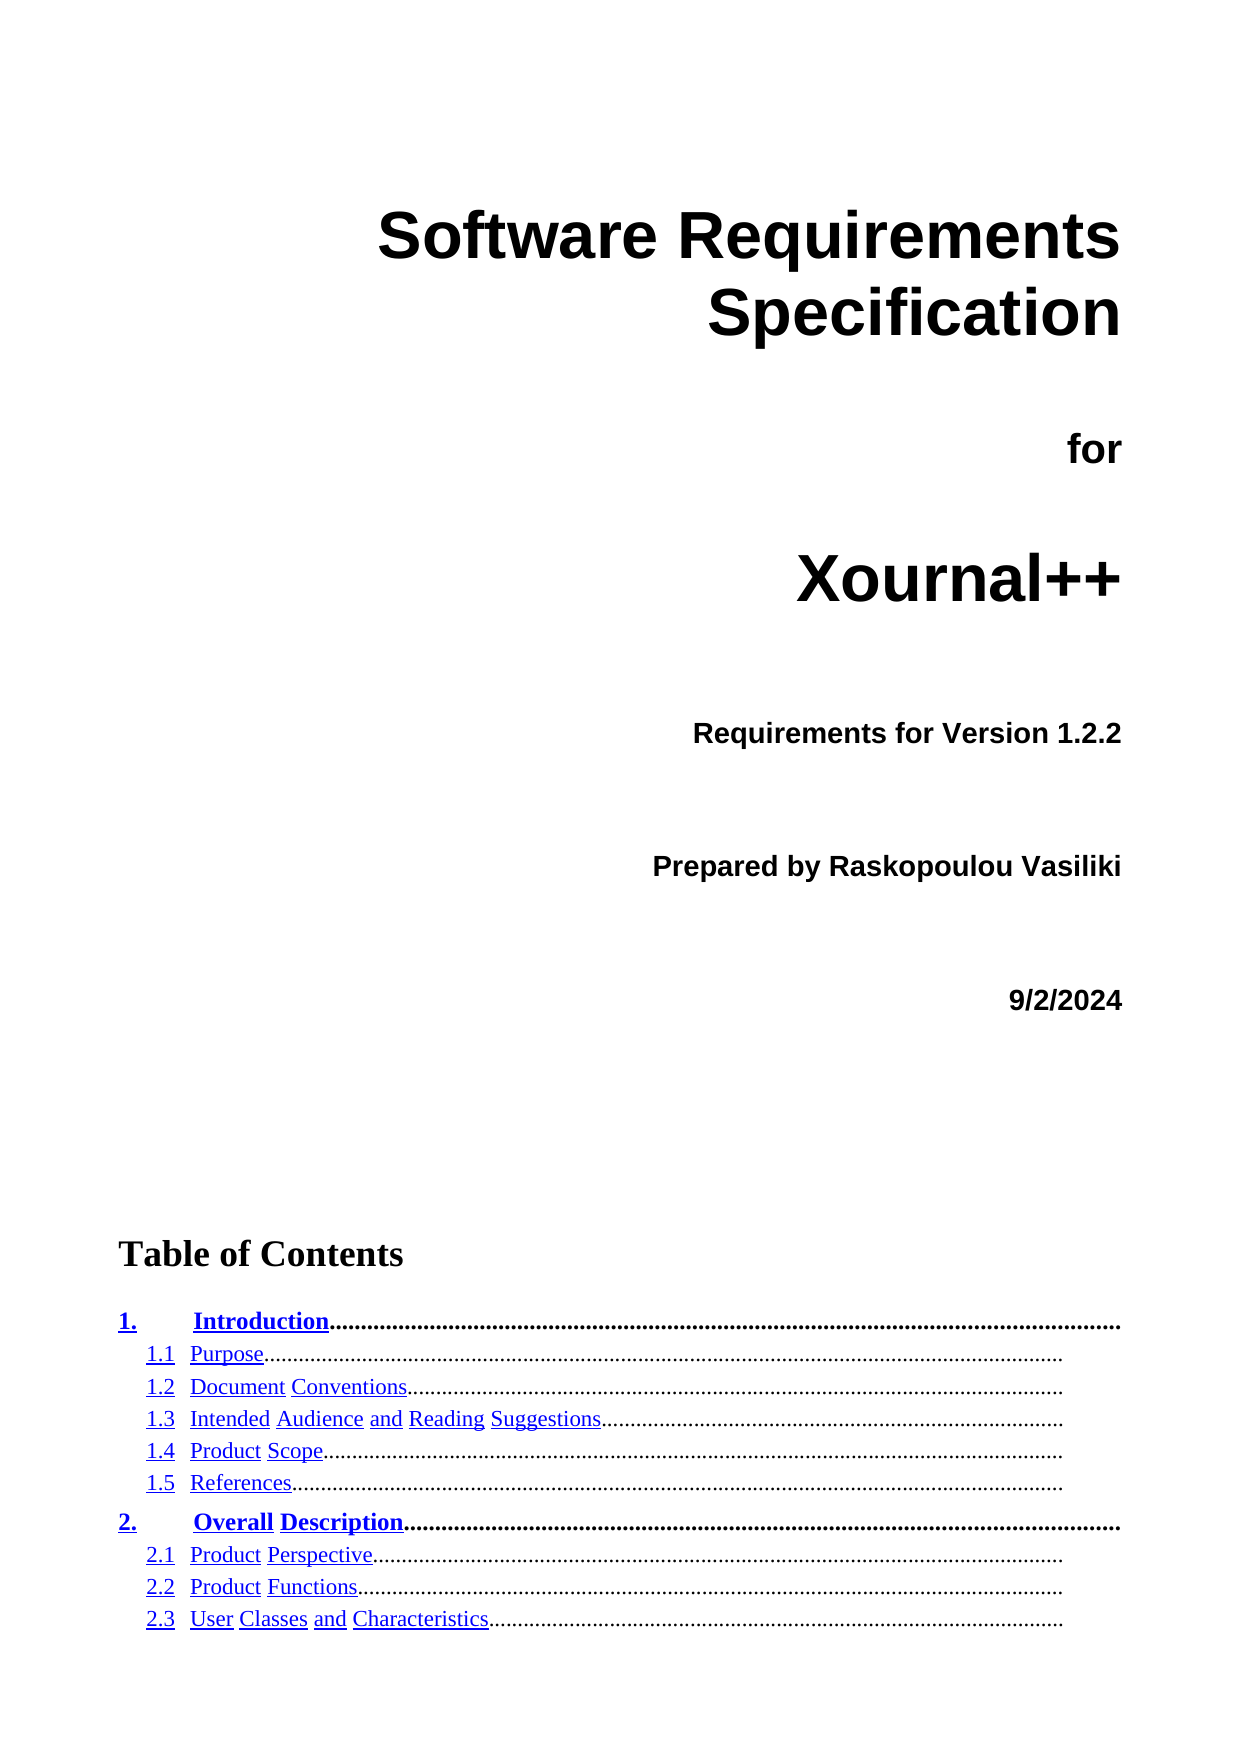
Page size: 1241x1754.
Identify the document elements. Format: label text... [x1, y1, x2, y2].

text 2. Overall Description [118, 1507, 1122, 1536]
text 1.4 Product Scope [146, 1436, 1122, 1464]
text 2.2 Product Functions [146, 1572, 1122, 1600]
text Software Requirements Specification [118, 196, 1122, 349]
text 1.2 Document Conventions [146, 1372, 1122, 1400]
text Prepared by Raskopoulou Vasiliki [118, 849, 1122, 883]
text 1. Introduction [118, 1306, 1122, 1335]
text 1.1 Purpose [146, 1339, 1122, 1368]
text 2.1 Product Perspective [146, 1540, 1122, 1568]
text Requirements for Version 1.2.2 [118, 716, 1122, 749]
text 9/2/2024 [118, 983, 1122, 1016]
text Table of Contents [118, 1232, 1122, 1275]
text 1.3 Intended Audience and Reading Suggestions [146, 1404, 1122, 1432]
text Xournal++ [118, 539, 1122, 616]
text for [118, 424, 1122, 472]
text 1.5 References [146, 1468, 1122, 1496]
text 2.3 User Classes and Characteristics [146, 1604, 1122, 1632]
